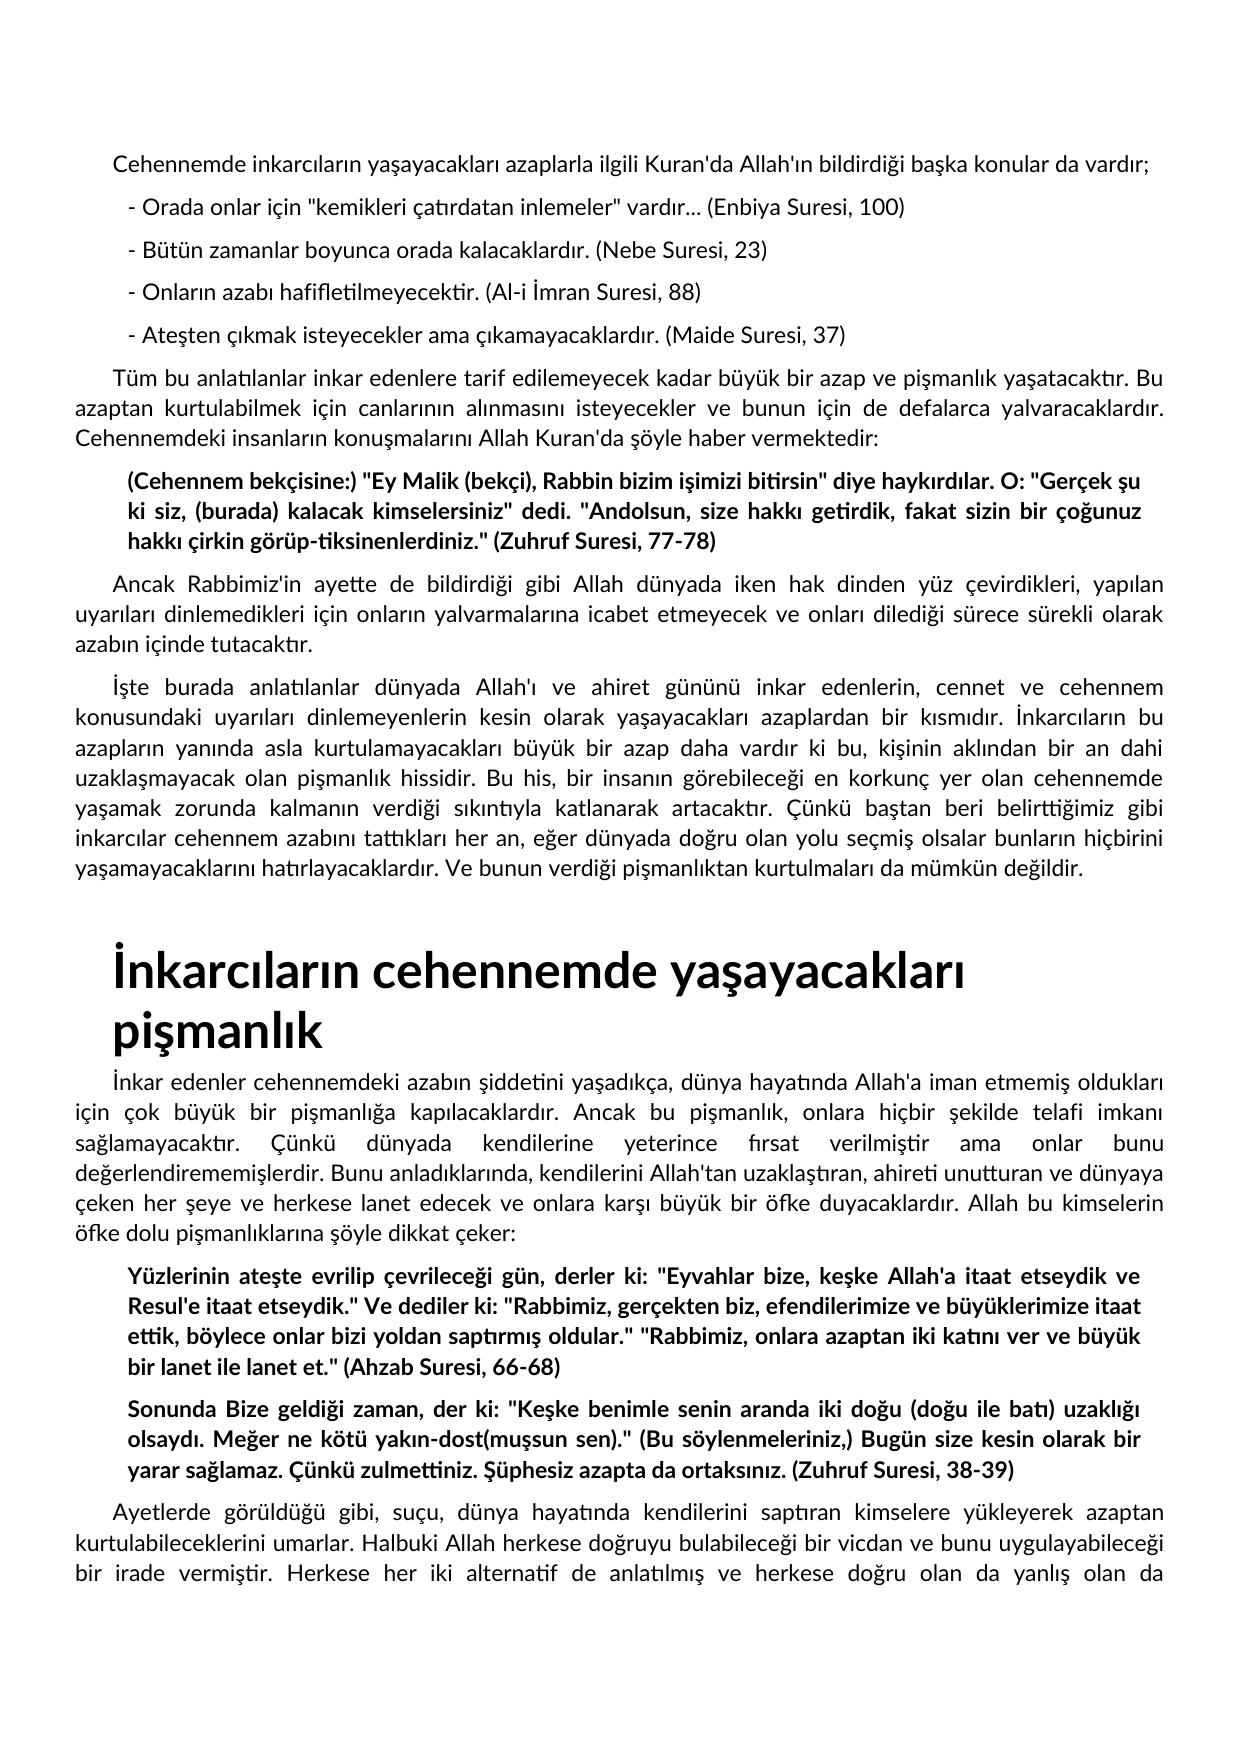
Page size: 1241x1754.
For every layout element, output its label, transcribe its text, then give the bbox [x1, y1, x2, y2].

text Ancak Rabbimiz'in ayette de bildirdiği gibi Allah dünyada iken hak dinden yüz çevirdikleri, yapılan uyarıları dinlemedikleri için onların yalvarmalarına icabet etmeyecek ve onları dilediği sürece sürekli olarak azabın içinde tutacaktır. [75, 570, 1165, 658]
text Tüm bu anlatılanlar inkar edenlere tarif edilemeyecek kadar büyük bir azap ve pişmanlık yaşatacaktır. Bu azaptan kurtulabilmek için canlarının alınmasını isteyecekler ve bunun için de defalarca yalvaracaklardır. Cehennemdeki insanların konuşmalarını Allah Kuran'da şöyle haber vermektedir: [75, 363, 1165, 451]
text - Onların azabı hafifletilmeyecektir. (Al-i İmran Suresi, 88) [127, 278, 1143, 306]
text - Ateşten çıkmak isteyecekler ama çıkamayacaklardır. (Maide Suresi, 37) [127, 321, 1143, 348]
text Ayetlerde görüldüğü gibi, suçu, dünya hayatında kendilerini saptıran kimselere yükleyerek azaptan kurtulabileceklerini umarlar. Halbuki Allah herkese doğruyu bulabileceği bir vicdan ve bunu uygulayabileceği bir irade vermiştir. Herkese her iki alternatif de anlatılmış ve herkese doğru olan da yanlış olan da [75, 1498, 1165, 1586]
text - Orada onlar için "kemikleri çatırdatan inlemeler" vardır... (Enbiya Suresi, 100) [127, 193, 1143, 220]
text - Bütün zamanlar boyunca orada kalacaklardır. (Nebe Suresi, 23) [127, 235, 1143, 263]
text Cehennemde inkarcıların yaşayacakları azaplarla ilgili Kuran'da Allah'ın bildirdiği başka konular da vardır; [75, 150, 1165, 177]
text Sonunda Bize geldiği zaman, der ki: "Keşke benimle senin aranda iki doğu (doğu ile batı) uzaklığı olsaydı. Meğer ne kötü yakın-dost(muşsun sen)." (Bu söylenmeleriniz,) Bugün size kesin olarak bir yarar sağlamaz. Çünkü zulmettiniz. Şüphesiz azapta da ortaksınız. (Zuhruf Suresi, 38-39) [127, 1395, 1143, 1483]
text (Cehennem bekçisine:) "Ey Malik (bekçi), Rabbin bizim işimizi bitirsin" diye haykırdılar. O: "Gerçek şu ki siz, (burada) kalacak kimselersiniz" dedi. "Andolsun, size hakkı getirdik, fakat sizin bir çoğunuz hakkı çirkin görüp-tiksinenlerdiniz." (Zuhruf Suresi, 77-78) [127, 467, 1143, 554]
text İşte burada anlatılanlar dünyada Allah'ı ve ahiret gününü inkar edenlerin, cennet ve cehennem konusundaki uyarıları dinlemeyenlerin kesin olarak yaşayacakları azaplardan bir kısmıdır. İnkarcıların bu azapların yanında asla kurtulamayacakları büyük bir azap daha vardır ki bu, kişinin aklından bir an dahi uzaklaşmayacak olan pişmanlık hissidir. Bu his, bir insanın görebileceği en korkunç yer olan cehennemde yaşamak zorunda kalmanın verdiği sıkıntıyla katlanarak artacaktır. Çünkü baştan beri belirttiğimiz gibi inkarcılar cehennem azabını tattıkları her an, eğer dünyada doğru olan yolu seçmiş olsalar bunların hiçbirini yaşamayacaklarını hatırlayacaklardır. Ve bunun verdiği pişmanlıktan kurtulmaları da mümkün değildir. [75, 673, 1165, 882]
text Yüzlerinin ateşte evrilip çevrileceği gün, derler ki: "Eyvahlar bize, keşke Allah'a itaat etseydik ve Resul'e itaat etseydik." Ve dediler ki: "Rabbimiz, gerçekten biz, efendilerimize ve büyüklerimize itaat ettik, böylece onlar bizi yoldan saptırmış oldular." "Rabbimiz, onlara azaptan iki katını ver ve büyük bir lanet ile lanet et." (Ahzab Suresi, 66-68) [127, 1262, 1143, 1380]
subtitle İnkarcıların cehennemde yaşayacakları pişmanlık [112, 939, 1165, 1059]
text İnkar edenler cehennemdeki azabın şiddetini yaşadıkça, dünya hayatında Allah'a iman etmemiş oldukları için çok büyük bir pişmanlığa kapılacaklardır. Ancak bu pişmanlık, onlara hiçbir şekilde telafi imkanı sağlamayacaktır. Çünkü dünyada kendilerine yeterince fırsat verilmiştir ama onlar bunu değerlendirememişlerdir. Bunu anladıklarında, kendilerini Allah'tan uzaklaştıran, ahireti unutturan ve dünyaya çeken her şeye ve herkese lanet edecek ve onlara karşı büyük bir öfke duyacaklardır. Allah bu kimselerin öfke dolu pişmanlıklarına şöyle dikkat çeker: [75, 1068, 1165, 1246]
